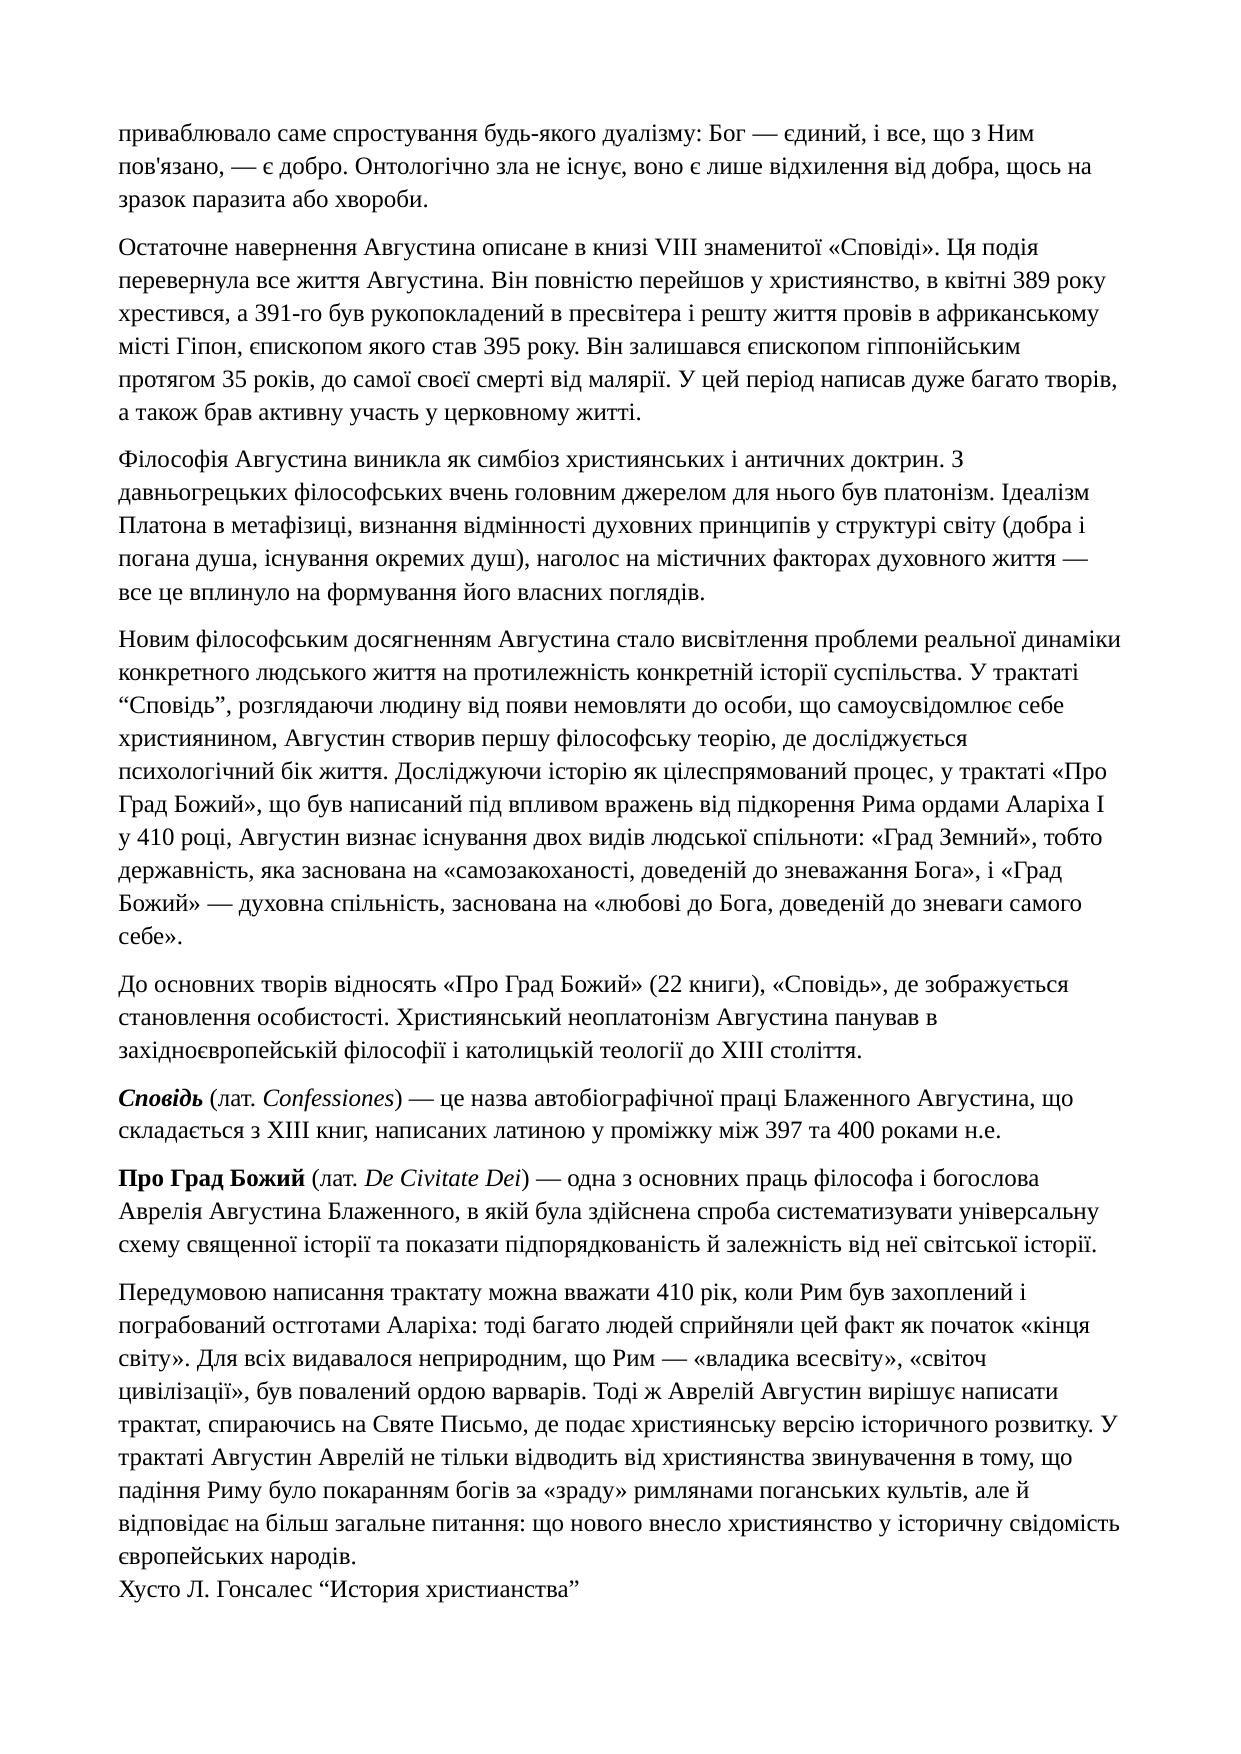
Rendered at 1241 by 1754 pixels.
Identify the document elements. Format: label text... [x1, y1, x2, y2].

text Остаточне навернення Августина описане в книзі VIII знаменитої «Сповіді». Ця подія перевернула все життя Августина. Він повністю перейшов у християнство, в квітні 389 року хрестився, а 391-го був рукопокладений в пресвітера і решту життя провів в африканському місті Гіпон, єпископом якого став 395 року. Він залишався єпископом гіппонійським протягом 35 років, до самої своєї смерті від малярії. У цей період написав дуже багато творів, а також брав активну участь у церковному житті. [118, 232, 1122, 426]
text Передумовою написання трактату можна вважати 410 рік, коли Рим був захоплений і пограбований остготами Аларіха: тоді багато людей сприйняли цей факт як початок «кінця світу». Для всіх видавалося неприродним, що Рим — «владика всесвіту», «світоч цивілізації», був повалений ордою варварів. Тоді ж Аврелій Августин вирішує написати трактат, спираючись на Святе Письмо, де подає християнську версію історичного розвитку. У трактаті Августин Аврелій не тільки відводить від християнства звинувачення в тому, що падіння Риму було покаранням богів за «зраду» римлянами поганських культів, але й відповідає на більш загальне питання: що нового внесло християнство у історичну свідомість європейських народів. [118, 1277, 1122, 1570]
text Сповідь (лат. Confessiones) — це назва автобіографічної праці Блаженного Августина, що складається з XIII книг, написаних латиною у проміжку між 397 та 400 роками н.е. [118, 1083, 1122, 1144]
text До основних творів відносять «Про Град Божий» (22 книги), «Сповідь», де зображується становлення особистості. Християнський неоплатонізм Августина панував в західноєвропейській філософії і католицькій теології до XIII століття. [118, 969, 1122, 1064]
text Новим філософським досягненням Августина стало висвітлення проблеми реальної динаміки конкретного людського життя на протилежність конкретній історії суспільства. У трактаті “Сповідь”, розглядаючи людину від появи немовляти до особи, що самоусвідомлює себе християнином, Августин створив першу філософську теорію, де досліджується психологічний бік життя. Досліджуючи історію як цілеспрямований процес, у трактаті «Про Град Божий», що був написаний під впливом вражень від підкорення Рима ордами Аларіха I у 410 році, Августин визнає існування двох видів людської спільноти: «Град Земний», тобто державність, яка заснована на «самозакоханості, доведеній до зневажання Бога», і «Град Божий» — духовна спільність, заснована на «любові до Бога, доведеній до зневаги самого себе». [118, 624, 1122, 950]
text Про Град Божий (лат. De Civitate Dei) — одна з основних праць філософа і богослова Аврелія Августина Блаженного, в якій була здійснена спроба систематизувати універсальну схему священної історії та показати підпорядкованість й залежність від неї світської історії. [118, 1163, 1122, 1258]
text Філософія Августина виникла як симбіоз християнських і античних доктрин. З давньогрецьких філософських вчень головним джерелом для нього був платонізм. Ідеалізм Платона в метафізиці, визнання відмінності духовних принципів у структурі світу (добра і погана душа, існування окремих душ), наголос на містичних факторах духовного життя — все це вплинуло на формування його власних поглядів. [118, 444, 1122, 605]
text приваблювало саме спростування будь-якого дуалізму: Бог — єдиний, і все, що з Ним пов'язано, — є добро. Онтологічно зла не існує, воно є лише відхилення від добра, щось на зразок паразита або хвороби. [118, 118, 1122, 213]
text Хусто Л. Гонсалес “История христианства” [118, 1574, 1122, 1603]
